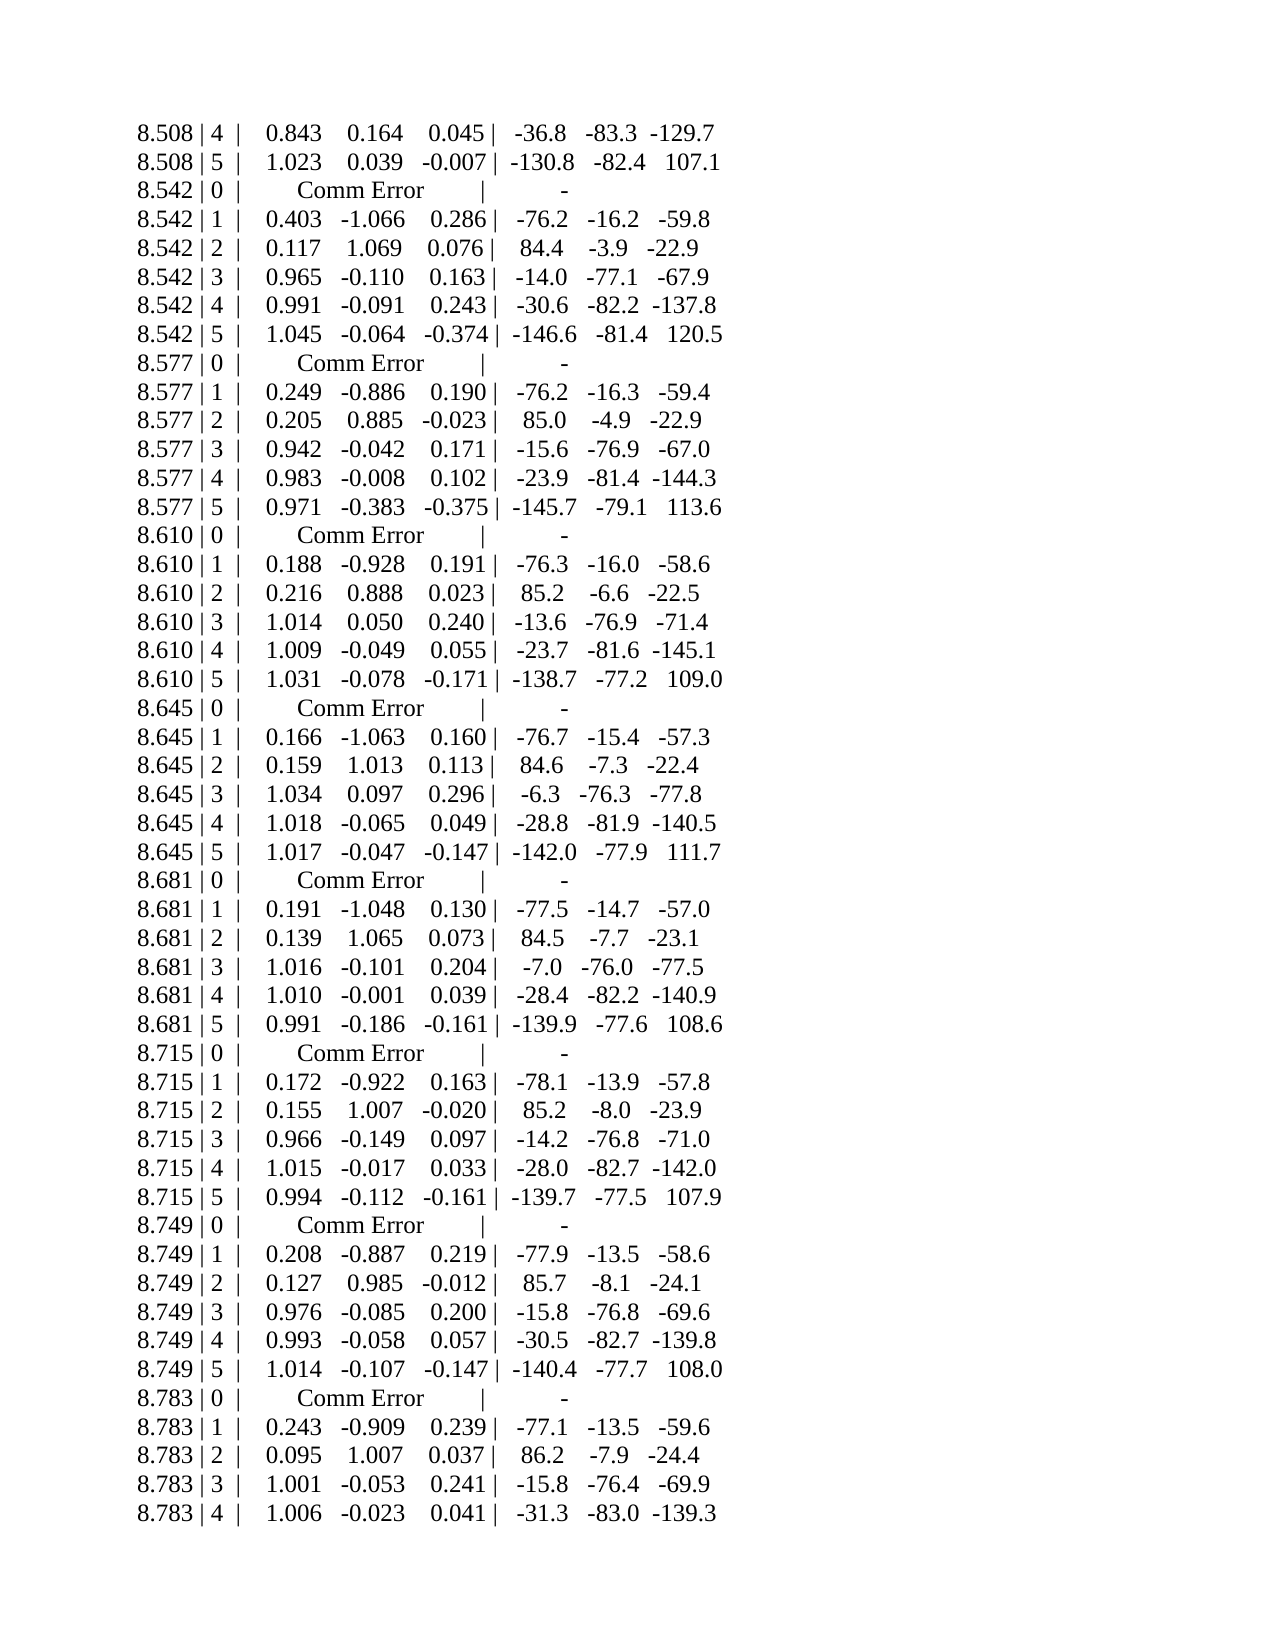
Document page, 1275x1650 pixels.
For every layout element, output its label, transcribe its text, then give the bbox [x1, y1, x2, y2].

text 8.715 | 4 | 1.015 -0.017 0.033 | -28.0 -82.7 -142.0 [118, 1153, 1157, 1182]
text 8.542 | 5 | 1.045 -0.064 -0.374 | -146.6 -81.4 120.5 [118, 319, 1157, 348]
text 8.681 | 1 | 0.191 -1.048 0.130 | -77.5 -14.7 -57.0 [118, 894, 1157, 923]
text 8.783 | 4 | 1.006 -0.023 0.041 | -31.3 -83.0 -139.3 [118, 1498, 1157, 1527]
text 8.783 | 3 | 1.001 -0.053 0.241 | -15.8 -76.4 -69.9 [118, 1469, 1157, 1498]
text 8.577 | 0 | Comm Error | - [118, 348, 1157, 377]
text 8.681 | 3 | 1.016 -0.101 0.204 | -7.0 -76.0 -77.5 [118, 952, 1157, 981]
text 8.645 | 1 | 0.166 -1.063 0.160 | -76.7 -15.4 -57.3 [118, 722, 1157, 751]
text 8.610 | 4 | 1.009 -0.049 0.055 | -23.7 -81.6 -145.1 [118, 636, 1157, 664]
text 8.715 | 5 | 0.994 -0.112 -0.161 | -139.7 -77.5 107.9 [118, 1182, 1157, 1211]
text 8.542 | 1 | 0.403 -1.066 0.286 | -76.2 -16.2 -59.8 [118, 204, 1157, 233]
text 8.577 | 5 | 0.971 -0.383 -0.375 | -145.7 -79.1 113.6 [118, 492, 1157, 521]
text 8.645 | 0 | Comm Error | - [118, 693, 1157, 722]
text 8.542 | 0 | Comm Error | - [118, 176, 1157, 204]
text 8.610 | 1 | 0.188 -0.928 0.191 | -76.3 -16.0 -58.6 [118, 549, 1157, 578]
text 8.749 | 5 | 1.014 -0.107 -0.147 | -140.4 -77.7 108.0 [118, 1354, 1157, 1383]
text 8.577 | 1 | 0.249 -0.886 0.190 | -76.2 -16.3 -59.4 [118, 377, 1157, 406]
text 8.645 | 4 | 1.018 -0.065 0.049 | -28.8 -81.9 -140.5 [118, 808, 1157, 837]
text 8.508 | 4 | 0.843 0.164 0.045 | -36.8 -83.3 -129.7 [118, 118, 1157, 147]
text 8.749 | 3 | 0.976 -0.085 0.200 | -15.8 -76.8 -69.6 [118, 1297, 1157, 1326]
text 8.749 | 1 | 0.208 -0.887 0.219 | -77.9 -13.5 -58.6 [118, 1239, 1157, 1268]
text 8.681 | 5 | 0.991 -0.186 -0.161 | -139.9 -77.6 108.6 [118, 1009, 1157, 1038]
text 8.715 | 0 | Comm Error | - [118, 1038, 1157, 1067]
text 8.645 | 5 | 1.017 -0.047 -0.147 | -142.0 -77.9 111.7 [118, 837, 1157, 866]
text 8.542 | 2 | 0.117 1.069 0.076 | 84.4 -3.9 -22.9 [118, 233, 1157, 262]
text 8.542 | 3 | 0.965 -0.110 0.163 | -14.0 -77.1 -67.9 [118, 262, 1157, 291]
text 8.749 | 4 | 0.993 -0.058 0.057 | -30.5 -82.7 -139.8 [118, 1326, 1157, 1354]
text 8.749 | 0 | Comm Error | - [118, 1211, 1157, 1239]
text 8.610 | 2 | 0.216 0.888 0.023 | 85.2 -6.6 -22.5 [118, 578, 1157, 607]
text 8.715 | 1 | 0.172 -0.922 0.163 | -78.1 -13.9 -57.8 [118, 1067, 1157, 1096]
text 8.783 | 0 | Comm Error | - [118, 1383, 1157, 1412]
text 8.681 | 4 | 1.010 -0.001 0.039 | -28.4 -82.2 -140.9 [118, 981, 1157, 1009]
text 8.610 | 5 | 1.031 -0.078 -0.171 | -138.7 -77.2 109.0 [118, 664, 1157, 693]
text 8.645 | 3 | 1.034 0.097 0.296 | -6.3 -76.3 -77.8 [118, 779, 1157, 808]
text 8.610 | 0 | Comm Error | - [118, 521, 1157, 549]
text 8.577 | 3 | 0.942 -0.042 0.171 | -15.6 -76.9 -67.0 [118, 434, 1157, 463]
text 8.749 | 2 | 0.127 0.985 -0.012 | 85.7 -8.1 -24.1 [118, 1268, 1157, 1297]
text 8.783 | 1 | 0.243 -0.909 0.239 | -77.1 -13.5 -59.6 [118, 1412, 1157, 1441]
text 8.542 | 4 | 0.991 -0.091 0.243 | -30.6 -82.2 -137.8 [118, 291, 1157, 319]
text 8.783 | 2 | 0.095 1.007 0.037 | 86.2 -7.9 -24.4 [118, 1441, 1157, 1469]
text 8.610 | 3 | 1.014 0.050 0.240 | -13.6 -76.9 -71.4 [118, 607, 1157, 636]
text 8.681 | 0 | Comm Error | - [118, 866, 1157, 894]
text 8.645 | 2 | 0.159 1.013 0.113 | 84.6 -7.3 -22.4 [118, 751, 1157, 779]
text 8.577 | 4 | 0.983 -0.008 0.102 | -23.9 -81.4 -144.3 [118, 463, 1157, 492]
text 8.715 | 3 | 0.966 -0.149 0.097 | -14.2 -76.8 -71.0 [118, 1124, 1157, 1153]
text 8.715 | 2 | 0.155 1.007 -0.020 | 85.2 -8.0 -23.9 [118, 1096, 1157, 1124]
text 8.681 | 2 | 0.139 1.065 0.073 | 84.5 -7.7 -23.1 [118, 923, 1157, 952]
text 8.577 | 2 | 0.205 0.885 -0.023 | 85.0 -4.9 -22.9 [118, 406, 1157, 434]
text 8.508 | 5 | 1.023 0.039 -0.007 | -130.8 -82.4 107.1 [118, 147, 1157, 176]
